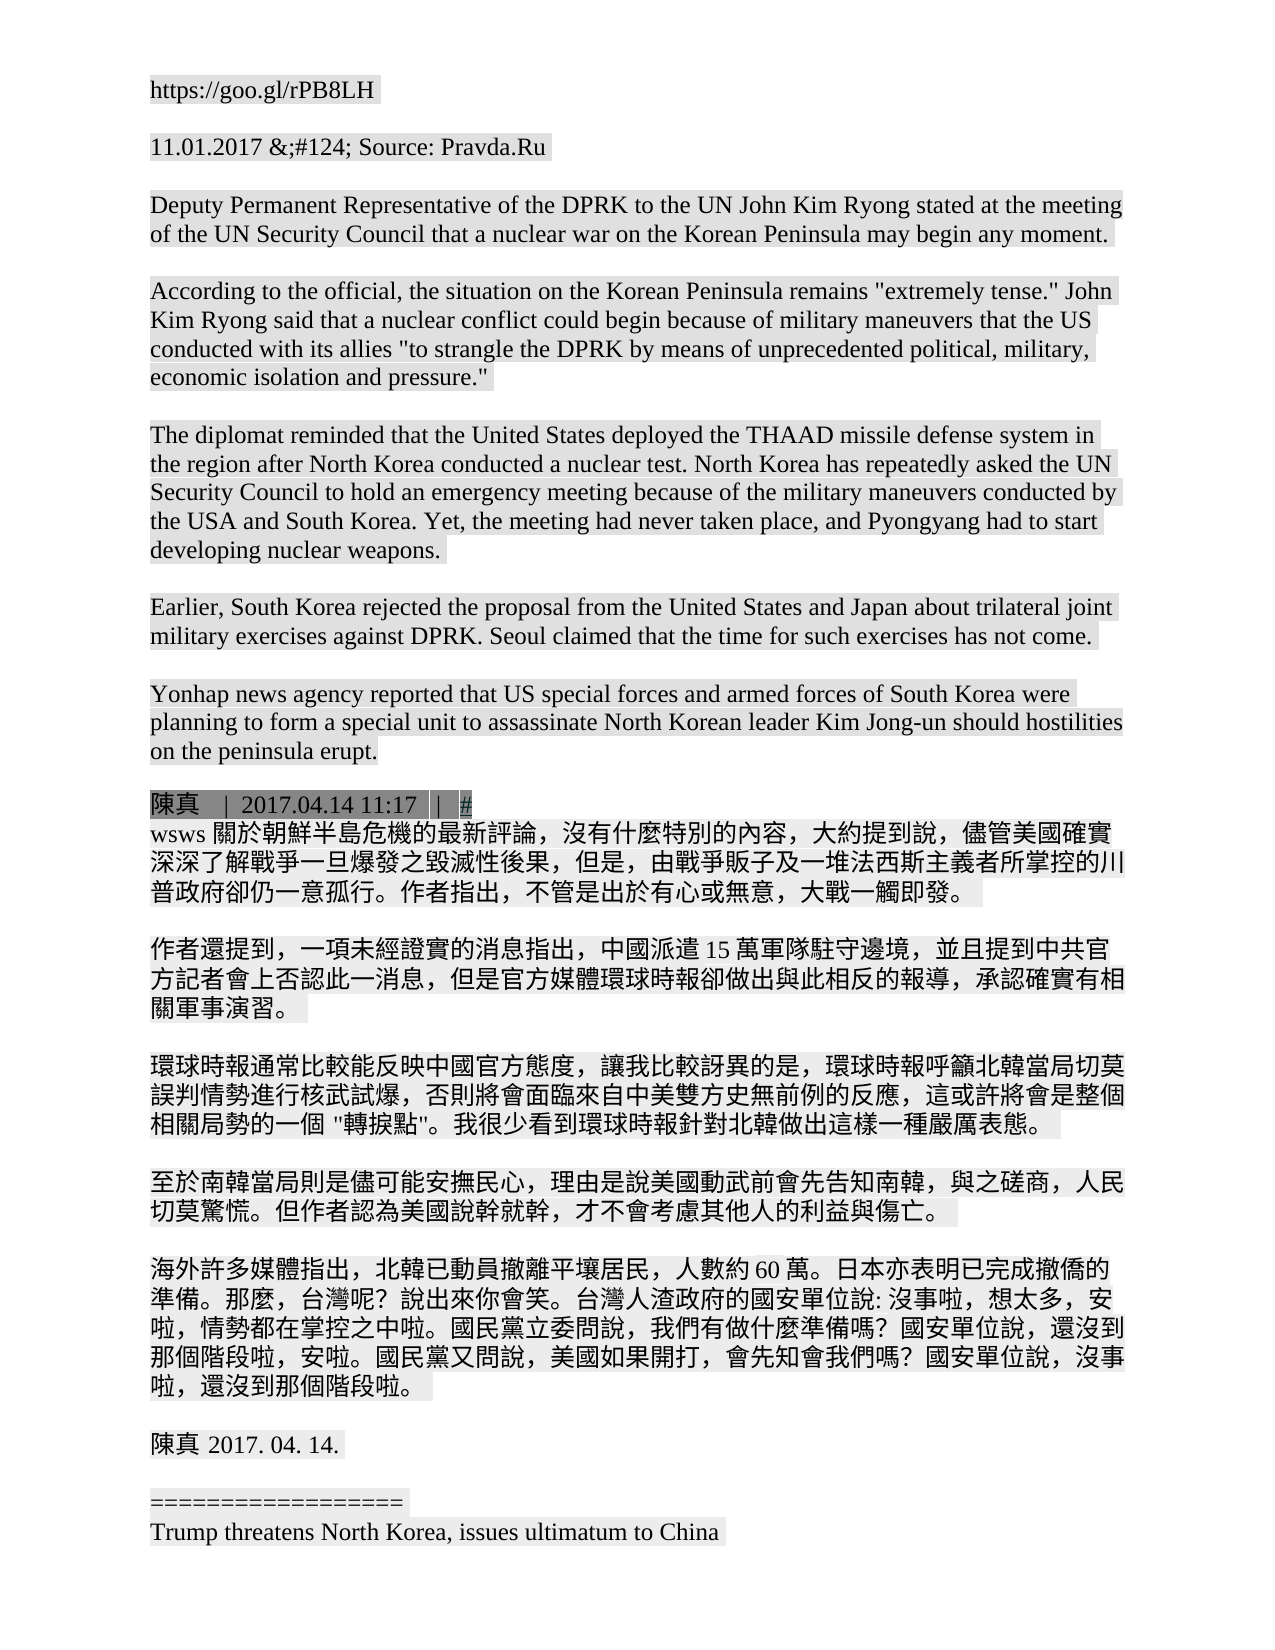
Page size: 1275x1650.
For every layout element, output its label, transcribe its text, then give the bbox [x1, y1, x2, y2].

text 底下是Pravda的兩篇報導，相關報導非常多。 第一篇標題下得很聳動："北韓將於太陽日發動核戰"。太陽就是金正恩的阿公金日成。在北韓，跟過去蔣家年代一樣，不許直呼領袖名字，只能說 "偉大領袖" 或 "蔣公"，否則人頭落地。你能不能想像大陸人民不能叫習近平習近平，而是必須尊稱他偉大領袖習公？北韓則是以太陽稱呼金正日，國家藉以誕生的偉大太陽之意。太陽日就是太陽的生日4月15號，也就是明天。北韓不是放煙火慶祝金太陽公公生日，而是準備核試爆。 底下報導提到敘利亞總統阿塞德居然也來湊一腳，近日發電報給金正恩，恭賀太陽公公冥誕，並讚賞北韓對抗帝國主義侵略野心的勇氣云云。 俄羅斯最近也派遣一支海軍來到南韓釜山海軍基地，和南韓展開協商。 另外，記者訪問了南韓一位來自the Center for Korean Studies at the Institute of the Far East 的學者 Yevgeny Kim。他似乎不認為美國會對北韓動武，而北韓更是不可能主動發動攻擊。他說，北韓當局一點都不瘋狂，並引用北韓國防部一位官員的談話，表明他們根本不希望發生戰爭。 但是，這位南韓學者提到，南韓媒體卻有著這樣一種憂慮，認為美國可能會製造假消息宣稱遭北韓襲擊而以此為藉口發動戰爭，他說，美國在這方面的前科累累，例如發動越戰就是如此，栽贓指控說一艘美軍艦艇遭受越共襲擊，但其實根本沒有這回事。 訪談最後問道，北韓撤離平壤四分之一的居民避難一事是否屬實？他的回答是這事也許是真的。 陳真 2017 04. 14. ============================== https://goo.gl/CB3z3Z North Korea: Nuclear war to start on the Day of the Sun Pravda.Ru 13.04.2017 North Korea may have the ability to launch missiles with warheads filled with nerve gas, Japanese Prime Minister Shinzo Abe said on Thursday, April 13. Abe also said that North Korea may soon conduct a sixth nuclear test or launch ballistic missiles again. "There is a possibility that North Korea is already capable of delivering missiles with sarin in its warheads," the Japanese prime minister said at parliamentary hearings, Reuters reports. Shinzo Abe recalled the infamous sarin attack in the Tokyo subway system from 1995. The attack, conducted by Aum Shinrikyo Japanese sect, killed 12 people. On April 15, North Korea will celebrate the 105th anniversary since the birth of the founder of the DPRK, Kim Il Sung. This is the largest national holiday in the country, which is called the Day of the Sun. Kim Il Sung is referred to as the "Sun of the Nation" in the DPRK. In the past, North Korean leaders would test weapons on April 15. Meanwhile, spokespeople for the South Korean Defense Ministry expressed their readiness to show resistance to "provocations of the North," which may follow in connection with the celebration of the Day of the Sun on April 15. In addition, Seoul does not exclude a possibility of either a nuclear or a missile test on the 85th anniversary of the Korean People's Army, which the North celebrates on April 25. Reportedly, the DPRK is prepared for a new nuclear test. According to 38 North U.S.-Korea Institute, commercial satellite images of the North Korean nuclear test site in Phungeri showed activity at the northern terminal, as well as new activity in the main administrative zone and a certain number of personnel around the command center of the test site. The images were taken on April 12. Against the backdrop of growing tension on the Korean Peninsula, a question arises about further actions of the allies of the two Koreas. According to Japanese media outlets, the USA supposedly considers only two options for the situation to develop: either China increases pressure on the DPRK, or the United States attacks North Korea, should Beijing continue demonstration inaction. Noteworthy, the US administration welcomed China's move to abstain fro the voting in favor for the draft resolution of the UN Security Council to investigate the chemical attack in Syria's Idlib. China made the decision following President Xi Jinping's official visit to the United States. The White House called the decision a huge diplomatic victory. In the meantime, Syrian President Bashar Assad expressed his support for the DPRK by sending a telegram to North Korean leader Kim Jong-un congratulating him on the 105th anniversary of his grandfather's birthday. In the message, Assad calls the DPRK and Syria "friendly countries," that counteract to "insane ambitions of major powers" whose intent is to subjugate other countries through expansionist and predatory policies. Russia, for its part, is also monitoring the situation on the Korean Peninsula. On April 11, a group of Russian Navy warships arrived at the South Korean port of Pusan. The official goal of the campaign is the demonstration of the St. Andrew's flag in the Asia-Pacific region and the further development of naval cooperation with APR countries. On April 13, commander of the Pacific Fleet of the Russian Federation, Admiral Sergei Avakyants had a meeting with commander of the South Korean Navy, Vice Admiral Chung Jin Sobu. The meeting took place at the naval base of Pusan. The officials discusses issues of international military cooperation between the fleets of the two countries. In the meanwhile, US aircraft carrier strike group lead by USS Carl Vinson is heading to the shores of South Korea. The group includes a missile cruiser and two missile destroyers. DPRK officials, commenting on the dispatch of US ships to the Korean Peninsula, declared their readiness to get involved in a military confrontation with the United States should tensions escalate further. "We will take most severe countermeasures against the provocateurs to defend ourselves with the might of our weapons," spokespeople for the North Korean Foreign Ministry said. Pravda.Ru requested an opinion about the current development on the Korean Peninsula from Yevgeny Kim, an expert with the Center for Korean Studies at the Institute of the Far East. "Do you think that a military conflict between North Korea and the USA is possible indeed?" "I do not think that the Americans are crazy enough to attack North Korea, given the situation that has developed so far. The Northerners can answer. This is not Syria! They will certainly attack US ships and army bases. They have their own missiles for the purpose." "What does the South Korean press say at the moment?" "The South Korean press considers the dialogue between Trump and Xi Jinping most important now. Xi Jinping has just returned from Washington. Yesterday, the Chinese leader had a telephone conversation with Trump. The fact is that Xi Jinping still believes the crisis should be resolved peacefully. "The Americans may attack first, and then say that it was Pyongyang that attacked them first. They will use it as a reason to strike North Korea. They can do it easily, they have done that before - they started the war in Vietnam that way. They said that the Vietnamese attacked an American destroyer and a cruiser, but in fact it turned out that nothing like that happened, but the USA had already started military actions against Vietnam. "Let's remember the year 2013, when a decision was made to eliminate chemical weapons in Syria. ISIL terrorists staged a provocation back then too. They blew up ammo near Damascus and accused Assad of that. The Americans interfered, but Russia came to regulate the problem peacefully. Russia said that Damascus was willing to destroy all of its chemical weapons. "The Americans want China to put more pressure on North Korea - not only politically, but also economically. Strengthening economic sanctions against the DPRK could be an option. "I would also like to pay attention to the recent statement from a representative of DPRK's Ministry of Defense, who said that the Americans were trying to intimidate Pyongyang with their aircraft carriers, but North Korea would respond to the Americans accordingly. He then added: "We will not move a muscle to the actions of the Americans." "What does it mean?" "North Korea is not going to take an initiative to strike the US aircraft carrier. Those people in Pyongyang are not crazy at all, they know perfectly well what an aircraft carrier is and what it can do. I'm sure that we will not see provocations on the part of North Korea: they do not want a military conflict to happen." "Is there any information about the evacuation of Pyongyang?" "North Korea has repeatedly said before that the country was prepared for a military attack. They say that they can hide all their people in the mountains. I think that they have announced evacuation to be on the safe side, because the Americans are unpredictable." "They ordered the evacuation of 25 percent of Pyongyang residents - this is 600,000 people. Is it real?" "They have mobilization programs in case of war. It can be real." ========================= North Korea warns of nuclear war https://goo.gl/rPB8LH 11.01.2017 &;#124; Source: Pravda.Ru Deputy Permanent Representative of the DPRK to the UN John Kim Ryong stated at the meeting of the UN Security Council that a nuclear war on the Korean Peninsula may begin any moment. According to the official, the situation on the Korean Peninsula remains "extremely tense." John Kim Ryong said that a nuclear conflict could begin because of military maneuvers that the US conducted with its allies "to strangle the DPRK by means of unprecedented political, military, economic isolation and pressure." The diplomat reminded that the United States deployed the THAAD missile defense system in the region after North Korea conducted a nuclear test. North Korea has repeatedly asked the UN Security Council to hold an emergency meeting because of the military maneuvers conducted by the USA and South Korea. Yet, the meeting had never taken place, and Pyongyang had to start developing nuclear weapons. Earlier, South Korea rejected the proposal from the United States and Japan about trilateral joint military exercises against DPRK. Seoul claimed that the time for such exercises has not come. Yonhap news agency reported that US special forces and armed forces of South Korea were planning to form a special unit to assassinate North Korean leader Kim Jong-un should hostilities on the peninsula erupt. [150, 75, 1125, 765]
text wsws 關於朝鮮半島危機的最新評論，沒有什麼特別的內容，大約提到說，儘管美國確實深深了解戰爭一旦爆發之毀滅性後果，但是，由戰爭販子及一堆法西斯主義者所掌控的川普政府卻仍一意孤行。作者指出，不管是出於有心或無意，大戰一觸即發。 作者還提到，一項未經證實的消息指出，中國派遣15萬軍隊駐守邊境，並且提到中共官方記者會上否認此一消息，但是官方媒體環球時報卻做出與此相反的報導，承認確實有相關軍事演習。 環球時報通常比較能反映中國官方態度，讓我比較訝異的是，環球時報呼籲北韓當局切莫誤判情勢進行核武試爆，否則將會面臨來自中美雙方史無前例的反應，這或許將會是整個相關局勢的一個 "轉捩點"。我很少看到環球時報針對北韓做出這樣一種嚴厲表態。 至於南韓當局則是儘可能安撫民心，理由是說美國動武前會先告知南韓，與之磋商，人民切莫驚慌。但作者認為美國說幹就幹，才不會考慮其他人的利益與傷亡。 海外許多媒體指出，北韓已動員撤離平壤居民，人數約60萬。日本亦表明已完成撤僑的準備。那麼，台灣呢？說出來你會笑。台灣人渣政府的國安單位說: 沒事啦，想太多，安啦，情勢都在掌控之中啦。國民黨立委問說，我們有做什麼準備嗎？國安單位說，還沒到那個階段啦，安啦。國民黨又問說，美國如果開打，會先知會我們嗎？國安單位說，沒事啦，還沒到那個階段啦。 陳真 2017. 04. 14. ================== Trump threatens North Korea, issues ultimatum to China [150, 819, 1125, 1574]
text 陳真 | 2017.04.14 11:17 | # [150, 790, 1125, 819]
